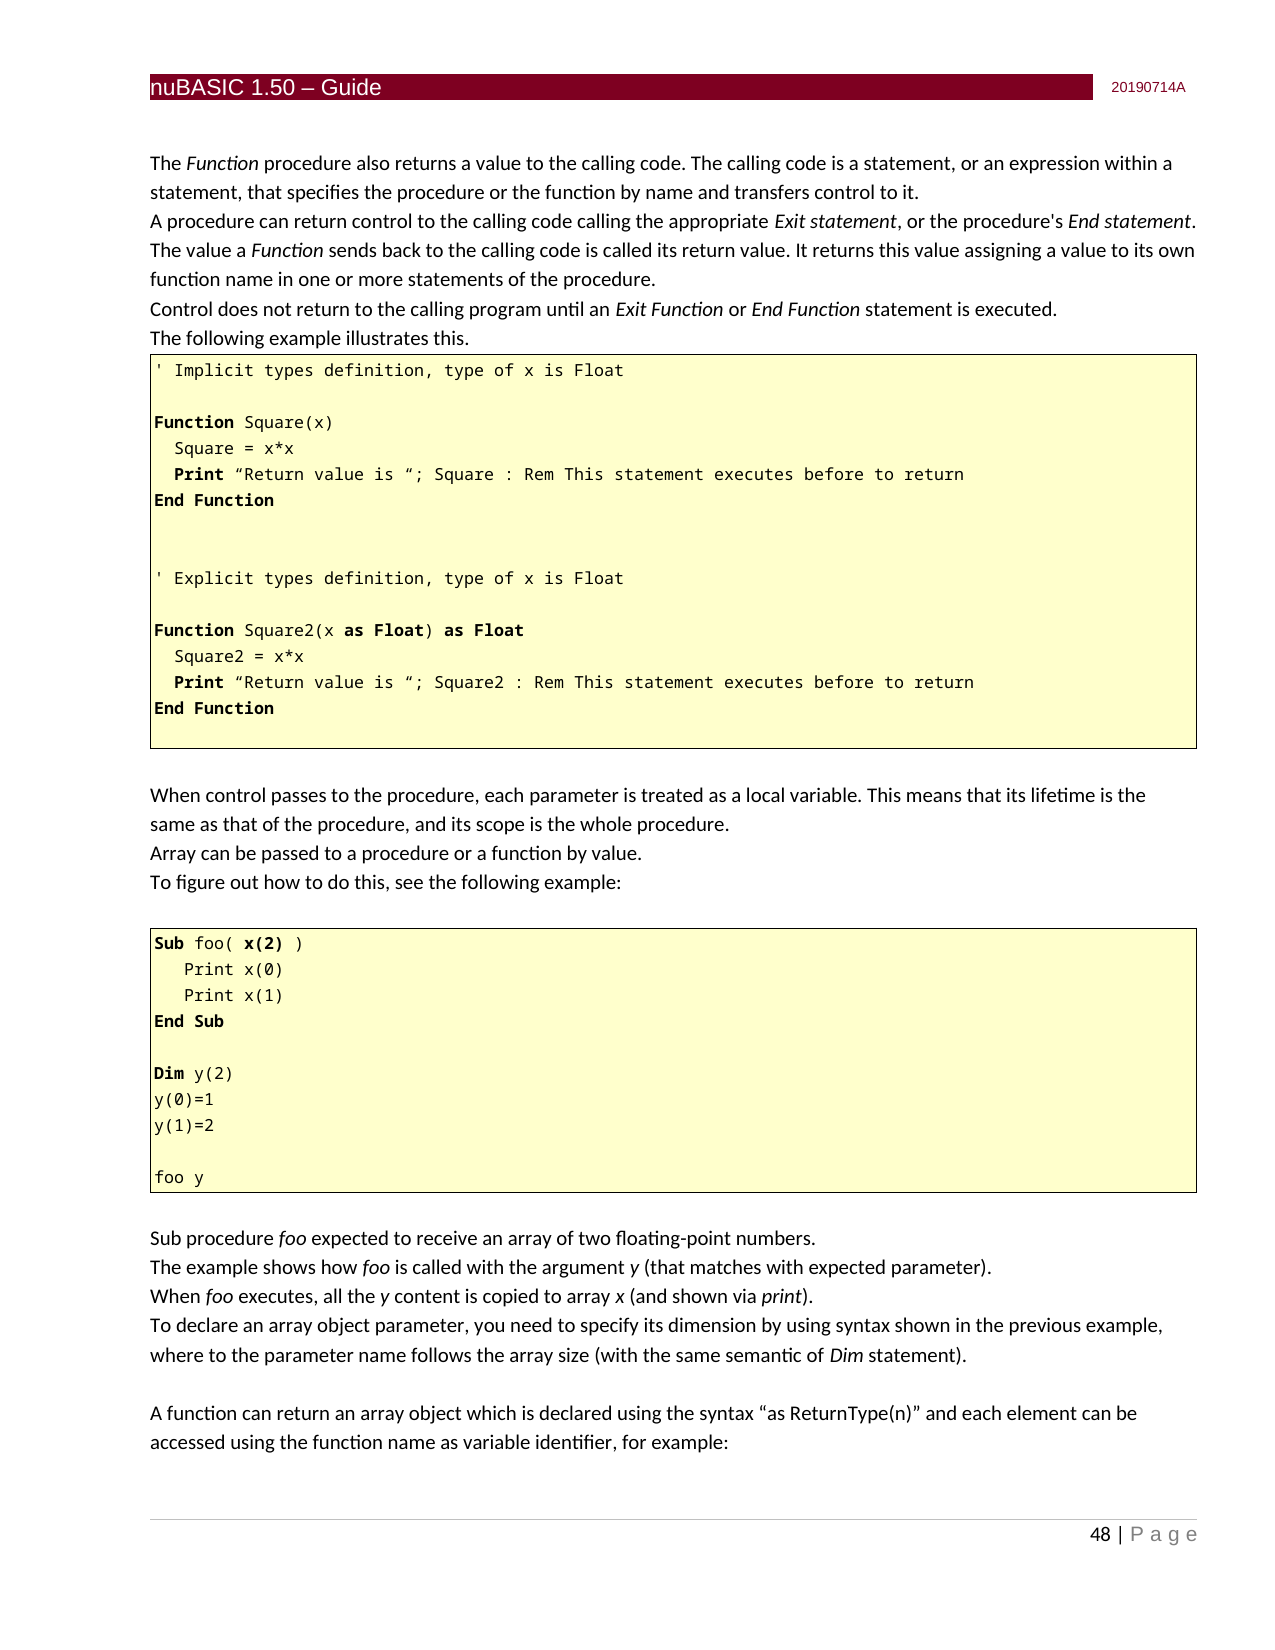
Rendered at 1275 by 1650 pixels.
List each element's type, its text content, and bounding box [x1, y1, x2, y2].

list Function Square2(x as Float) as Float [151, 614, 1196, 641]
text Control does not return to the calling program until an Exit Function or End Function statement is executed. [150, 296, 1197, 321]
text When foo executes, all the y content is copied to array x (and shown via print). [150, 1283, 1197, 1309]
list y(1)=2 [151, 1110, 1196, 1136]
list Square = x*x [151, 432, 1196, 458]
text To declare an array object parameter, you need to specify its dimension by using syntax shown in the previous example, where to the parameter name follows the array size (with the same semantic of Dim statement). [150, 1313, 1197, 1367]
list End Function [151, 484, 1196, 510]
text A procedure can return control to the calling code calling the appropriate Exit statement, or the procedure's End statement. [150, 208, 1197, 234]
list ' Implicit types definition, type of x is Float [151, 355, 1196, 380]
list y(0)=1 [151, 1084, 1196, 1110]
list foo y [151, 1162, 1196, 1192]
text The following example illustrates this. [150, 325, 1197, 350]
list Function Square(x) [151, 406, 1196, 432]
list Dim y(2) [151, 1058, 1196, 1084]
list Sub foo( x(2) ) [151, 929, 1196, 954]
list Print “Return value is “; Square2 : Rem This statement executes before to return [151, 667, 1196, 693]
list End Sub [151, 1006, 1196, 1032]
text The Function procedure also returns a value to the calling code. The calling code is a statement, or an expression within a statement, that specifies the procedure or the function by name and transfers control to it. [150, 150, 1197, 204]
list End Function [151, 693, 1196, 719]
text The value a Function sends back to the calling code is called its return value. It returns this value assigning a value to its own function name in one or more statements of the procedure. [150, 237, 1197, 292]
list Print x(0) [151, 954, 1196, 980]
text To figure out how to do this, see the following example: [150, 869, 1197, 895]
text Sub procedure foo expected to receive an array of two floating-point numbers. [150, 1225, 1197, 1251]
list Print x(1) [151, 980, 1196, 1006]
text When control passes to the procedure, each parameter is treated as a local variable. This means that its lifetime is the same as that of the procedure, and its scope is the whole procedure. [150, 782, 1197, 836]
list ' Explicit types definition, type of x is Float [151, 562, 1196, 588]
list Print “Return value is “; Square : Rem This statement executes before to return [151, 458, 1196, 484]
text A function can return an array object which is declared using the syntax “as ReturnType(n)” and each element can be accessed using the function name as variable identifier, for example: [150, 1400, 1197, 1455]
list Square2 = x*x [151, 641, 1196, 667]
text Array can be passed to a procedure or a function by value. [150, 840, 1197, 866]
text The example shows how foo is called with the argument y (that matches with expected parameter). [150, 1254, 1197, 1280]
